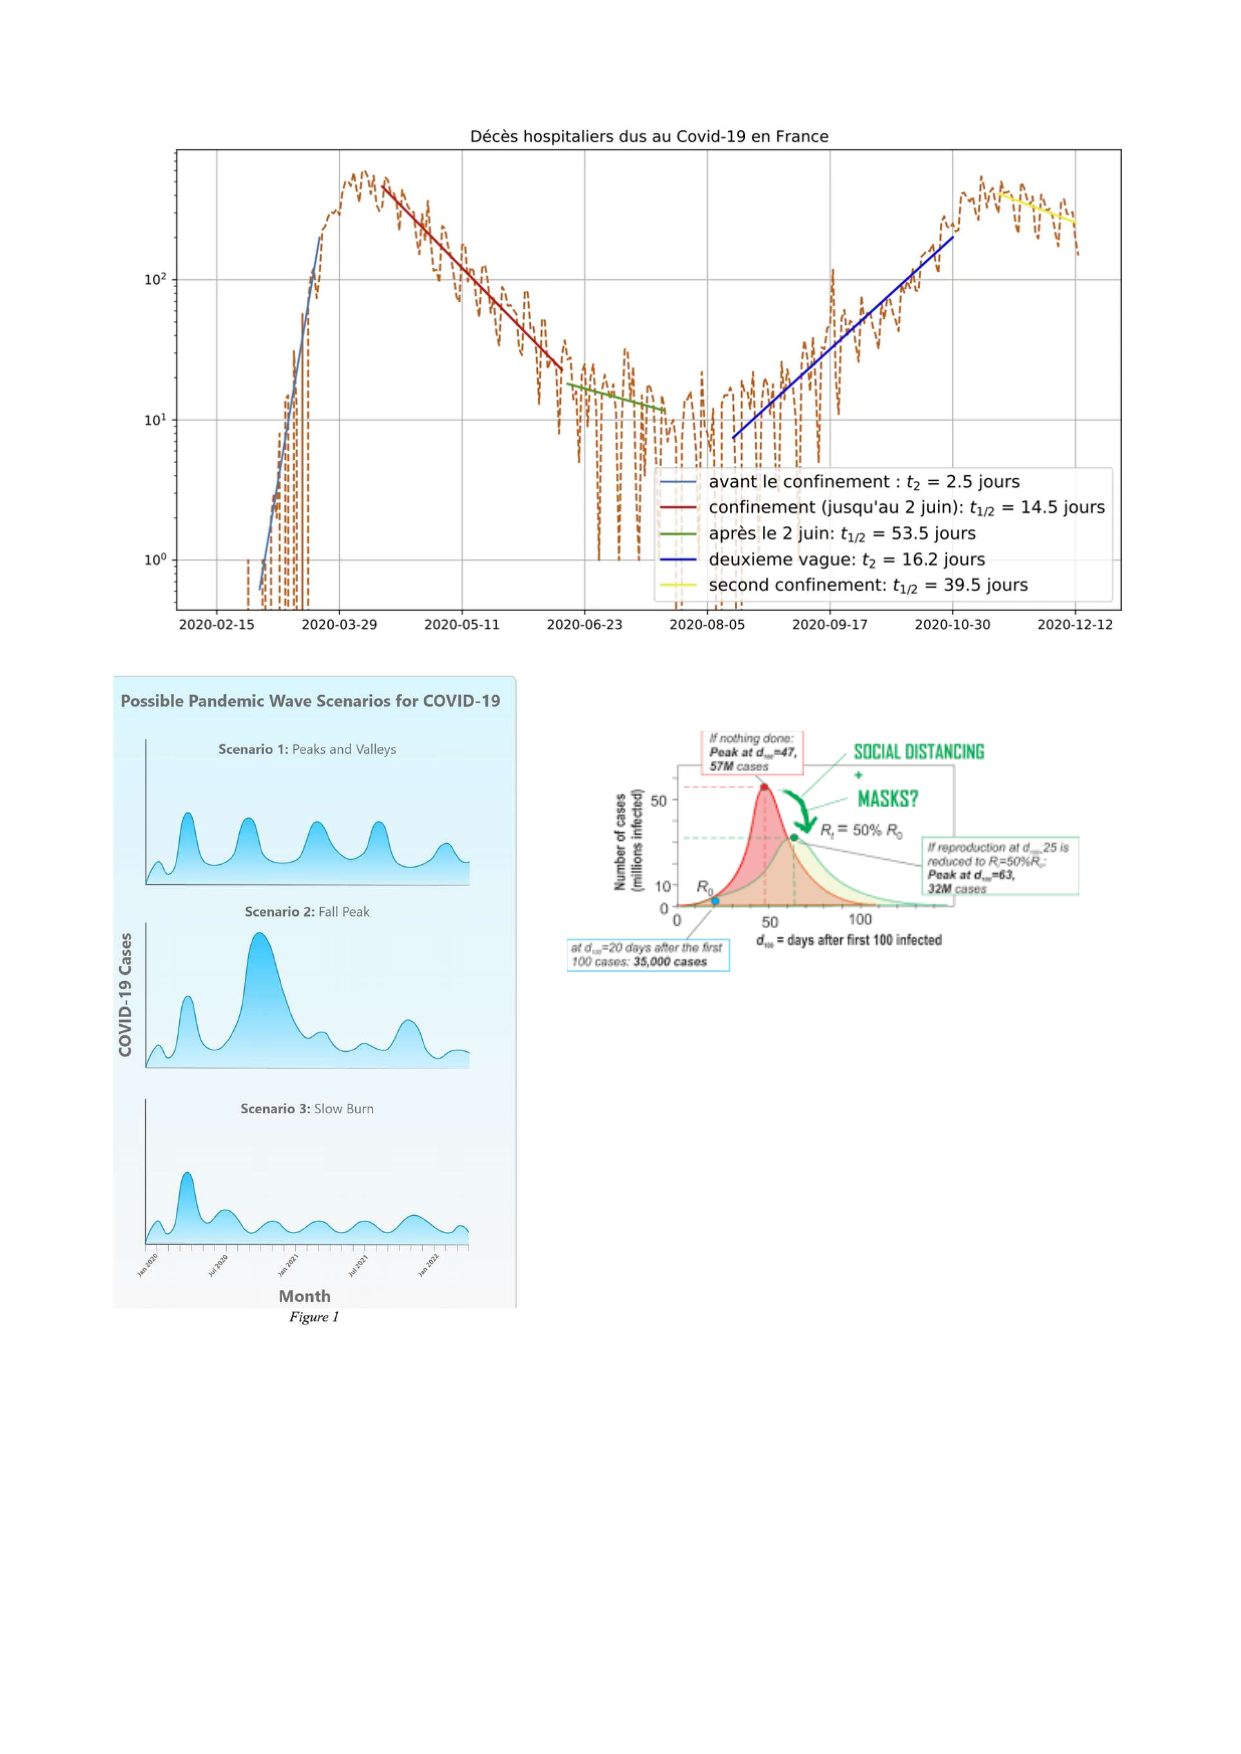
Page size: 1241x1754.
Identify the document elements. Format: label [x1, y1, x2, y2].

picture [130, 116, 1135, 646]
picture [567, 731, 1080, 972]
picture [108, 668, 521, 1326]
